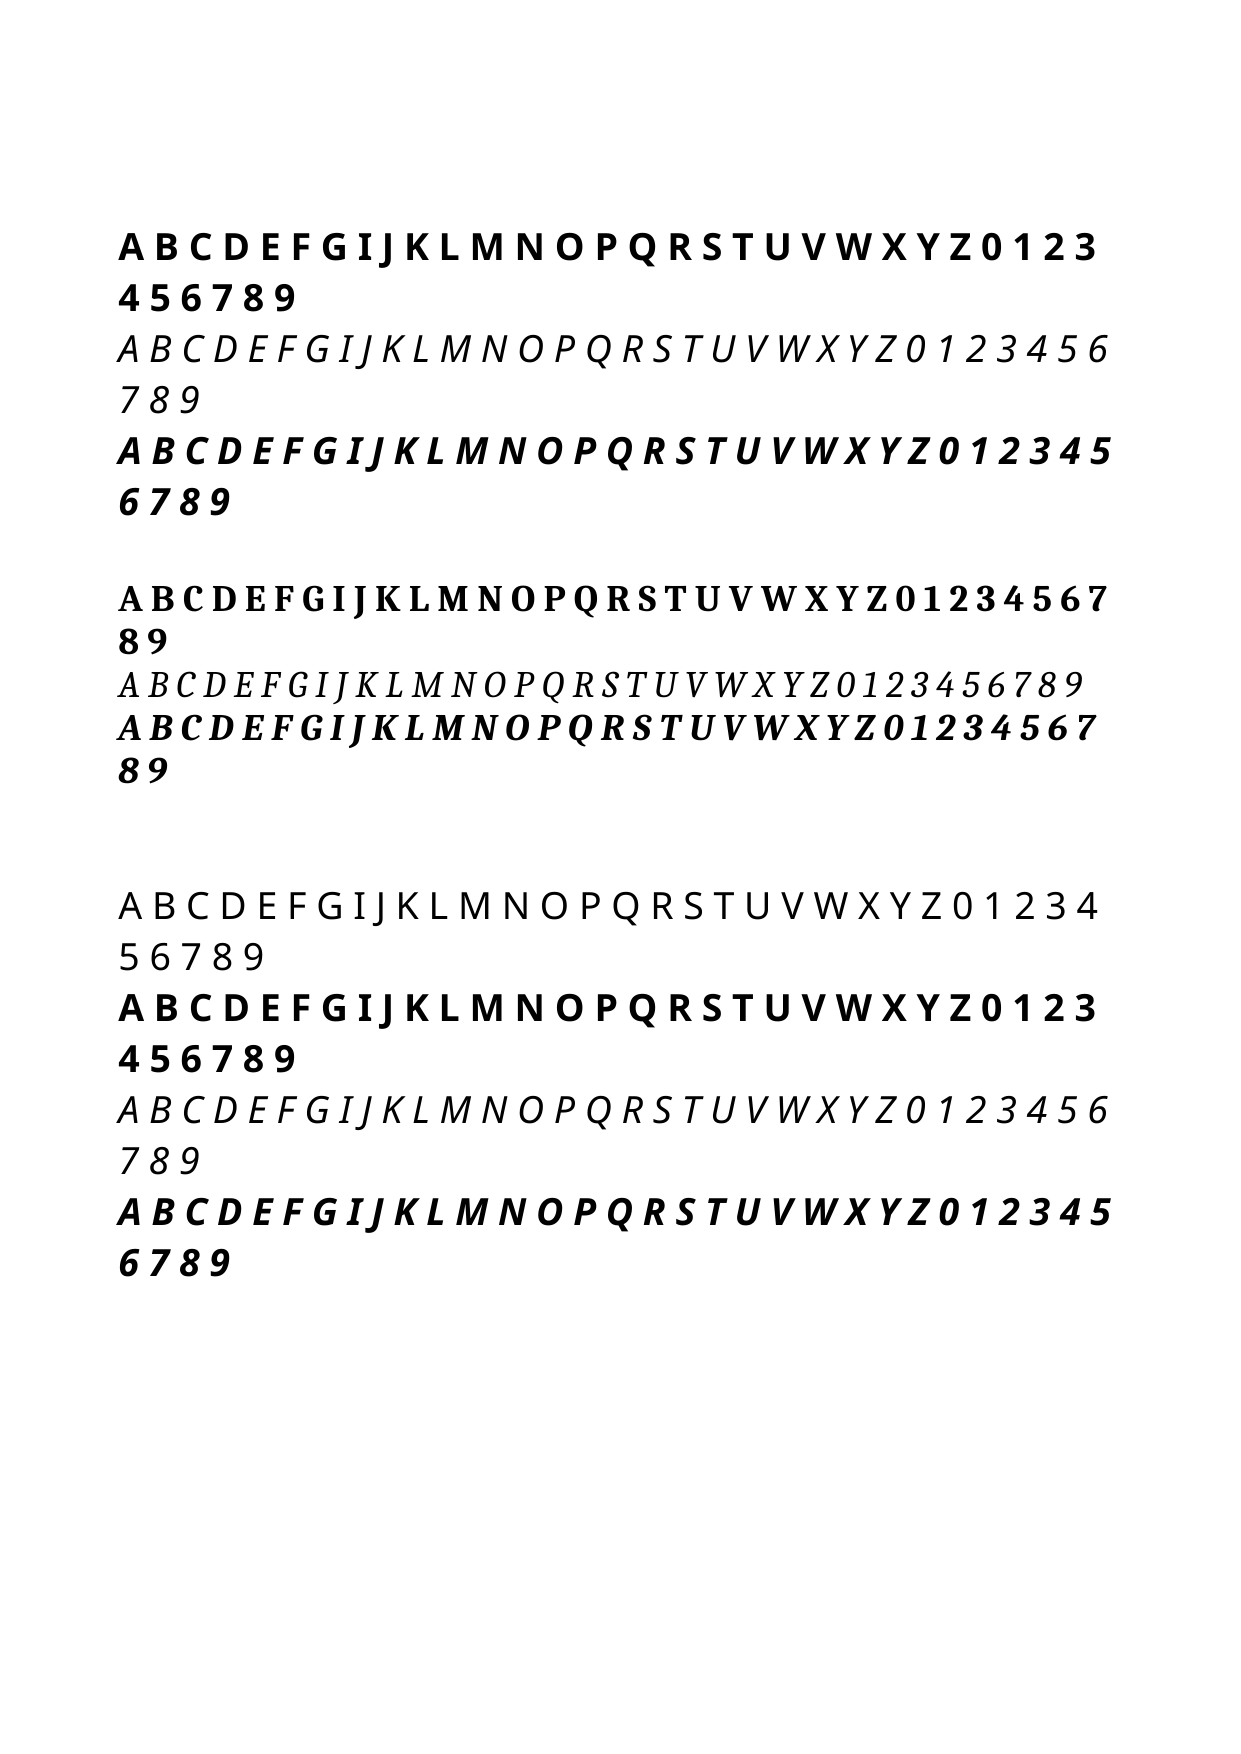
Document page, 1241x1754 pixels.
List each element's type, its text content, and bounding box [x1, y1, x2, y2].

text A B C D E F G I J K L M N O P Q R S T U V W X Y Z 0 1 2 3 4 5 6 7 8 9 [118, 1186, 1122, 1288]
text A B C D E F G I J K L M N O P Q R S T U V W X Y Z 0 1 2 3 4 5 6 7 8 9 [118, 322, 1122, 424]
text A B C D E F G I J K L M N O P Q R S T U V W X Y Z 0 1 2 3 4 5 6 7 8 9 [118, 707, 1122, 793]
text A B C D E F G I J K L M N O P Q R S T U V W X Y Z 0 1 2 3 4 5 6 7 8 9 [118, 577, 1122, 664]
text A B C D E F G I J K L M N O P Q R S T U V W X Y Z 0 1 2 3 4 5 6 7 8 9 [118, 220, 1122, 322]
text A B C D E F G I J K L M N O P Q R S T U V W X Y Z 0 1 2 3 4 5 6 7 8 9 [118, 981, 1122, 1083]
text A B C D E F G I J K L M N O P Q R S T U V W X Y Z 0 1 2 3 4 5 6 7 8 9 [118, 664, 1122, 707]
text A B C D E F G I J K L M N O P Q R S T U V W X Y Z 0 1 2 3 4 5 6 7 8 9 [118, 424, 1122, 526]
text A B C D E F G I J K L M N O P Q R S T U V W X Y Z 0 1 2 3 4 5 6 7 8 9 [118, 879, 1122, 981]
text A B C D E F G I J K L M N O P Q R S T U V W X Y Z 0 1 2 3 4 5 6 7 8 9 [118, 1083, 1122, 1186]
